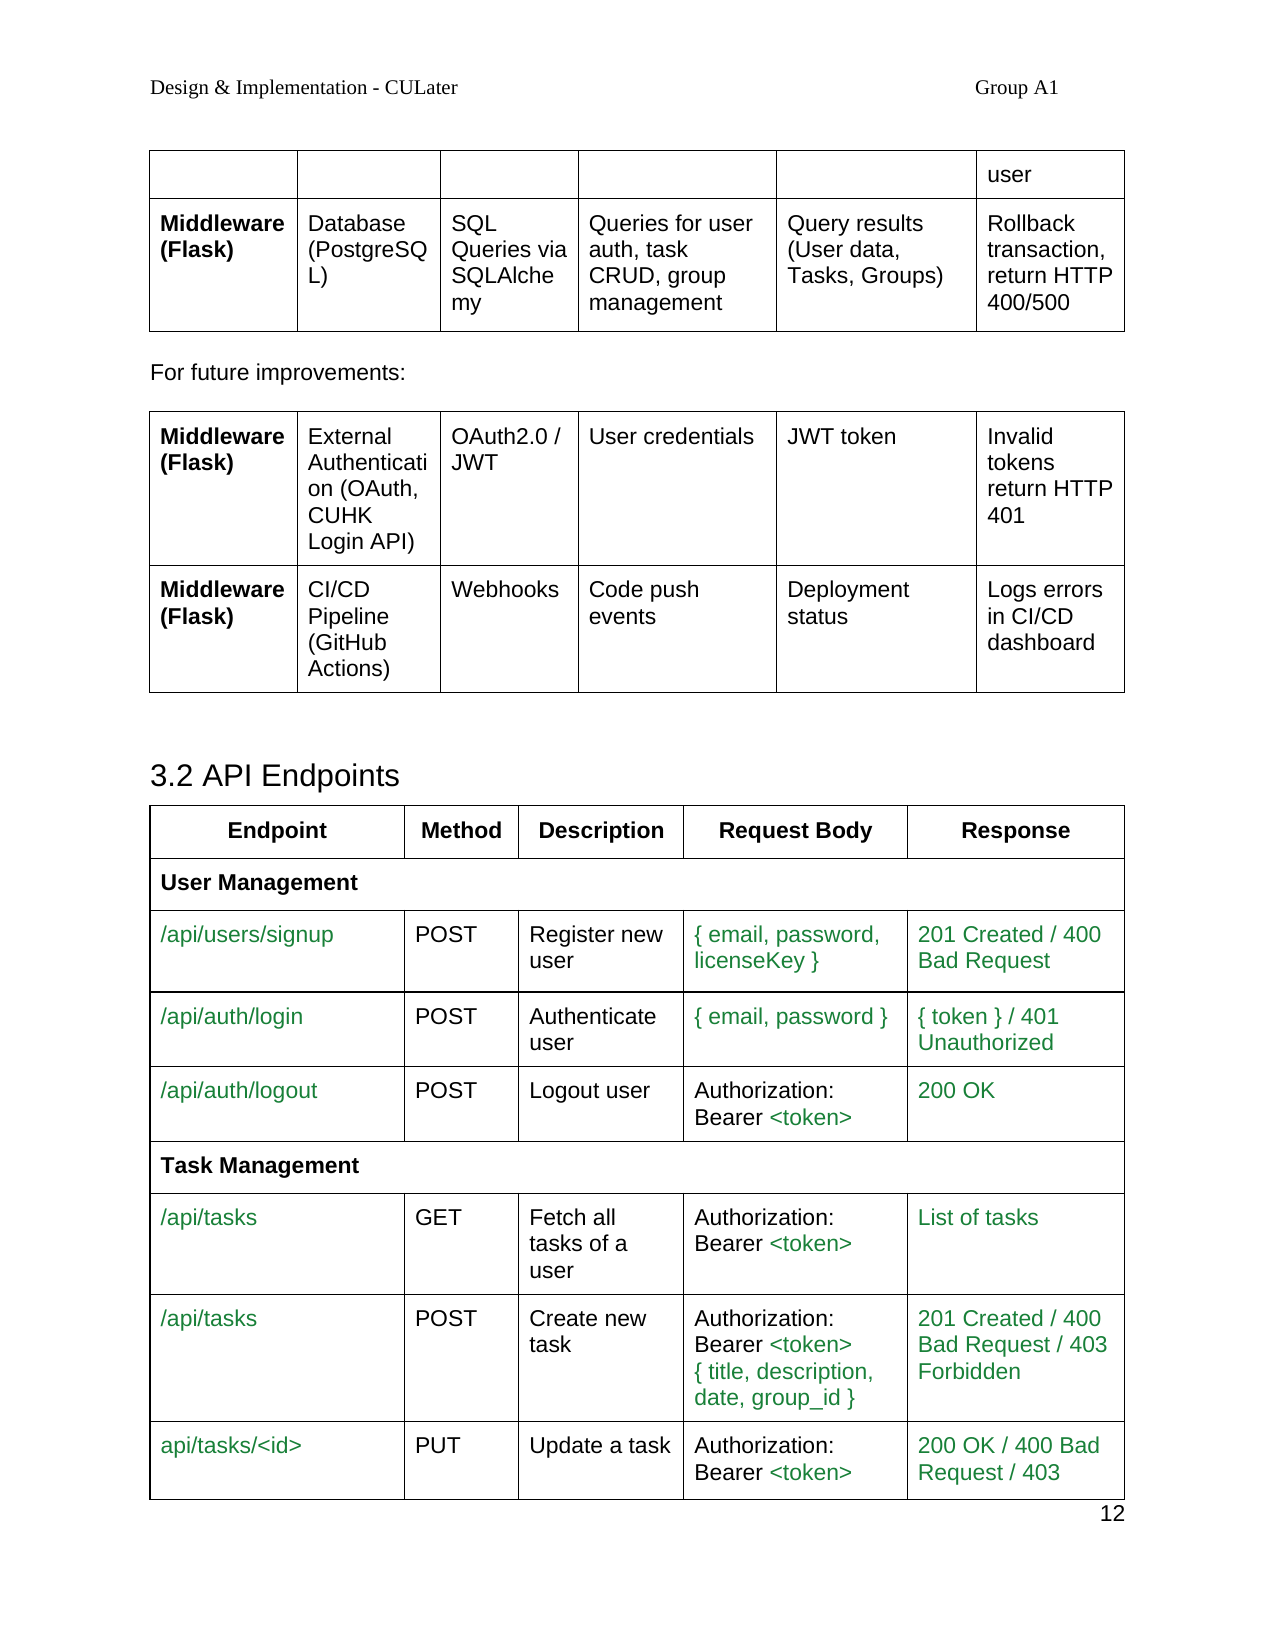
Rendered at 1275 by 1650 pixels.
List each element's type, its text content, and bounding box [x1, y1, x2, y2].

table_cell /api/tasks [151, 1194, 404, 1293]
table_cell [298, 151, 440, 198]
table_cell POST [405, 1295, 518, 1421]
table_cell 201 Created / 400 Bad Request / 403 Forbidden [908, 1295, 1124, 1421]
table_cell Deployment status [777, 566, 976, 692]
table_cell /api/auth/login [151, 993, 404, 1066]
table_header Description [519, 806, 683, 857]
table_header OAuth2.0 / JWT [441, 412, 578, 565]
table_cell Create new task [519, 1295, 683, 1421]
table_cell Query results (User data, Tasks, Groups) [777, 199, 976, 331]
table_cell Queries for user auth, task CRUD, group management [579, 199, 776, 331]
table_cell [579, 151, 776, 198]
table_cell CI/CD Pipeline (GitHub Actions) [298, 566, 440, 692]
table_header Endpoint [151, 806, 404, 857]
table_cell { email, password } [684, 993, 907, 1066]
table_cell Database (PostgreSQL) [298, 199, 440, 331]
table_header User credentials [579, 412, 776, 565]
table_cell { token } / 401 Unauthorized [908, 993, 1124, 1066]
table_cell GET [405, 1194, 518, 1293]
table_cell List of tasks [908, 1194, 1124, 1293]
table_cell Webhooks [441, 566, 578, 692]
table_cell user [977, 151, 1124, 198]
table_cell Authorization: Bearer <token> [684, 1422, 907, 1499]
table_cell /api/users/signup [151, 911, 404, 991]
table_cell POST [405, 911, 518, 991]
table_header JWT token [777, 412, 976, 565]
table_cell SQL Queries via SQLAlchemy [441, 199, 578, 331]
table_cell 200 OK [908, 1067, 1124, 1141]
table_cell /api/auth/logout [151, 1067, 404, 1141]
table_header Invalid tokens return HTTP 401 [977, 412, 1124, 565]
table_cell Task Management [151, 1142, 1124, 1193]
table_cell Authorization: Bearer <token> { title, description, date, group_id } [684, 1295, 907, 1421]
subtitle 3.2 API Endpoints [150, 757, 1125, 793]
table_cell Update a task [519, 1422, 683, 1499]
table_cell Authorization: Bearer <token> [684, 1067, 907, 1141]
table_cell POST [405, 993, 518, 1066]
table_cell Middleware (Flask) [150, 199, 297, 331]
table_cell api/tasks/<id> [151, 1422, 404, 1499]
table_cell Logs errors in CI/CD dashboard [977, 566, 1124, 692]
table_header Response [908, 806, 1124, 857]
table_cell POST [405, 1067, 518, 1141]
table_header Request Body [684, 806, 907, 857]
table_cell Logout user [519, 1067, 683, 1141]
table_header Method [405, 806, 518, 857]
text For future improvements: [150, 358, 1125, 385]
table_cell Register new user [519, 911, 683, 991]
table_cell { email, password, licenseKey } [684, 911, 907, 991]
table_cell Authorization: Bearer <token> [684, 1194, 907, 1293]
table_cell Rollback transaction, return HTTP 400/500 [977, 199, 1124, 331]
table_cell Middleware (Flask) [150, 566, 297, 692]
table_cell [150, 151, 297, 198]
table_cell User Management [151, 859, 1124, 909]
table_cell Authenticate user [519, 993, 683, 1066]
table_header Middleware (Flask) [150, 412, 297, 565]
table_cell 200 OK / 400 Bad Request / 403 [908, 1422, 1124, 1499]
table_cell 201 Created / 400 Bad Request [908, 911, 1124, 991]
table_cell Code push events [579, 566, 776, 692]
table_cell Fetch all tasks of a user [519, 1194, 683, 1293]
table_cell PUT [405, 1422, 518, 1499]
table_cell [777, 151, 976, 198]
table_cell /api/tasks [151, 1295, 404, 1421]
table_cell [441, 151, 578, 198]
table_header External Authentication (OAuth, CUHK Login API) [298, 412, 440, 565]
